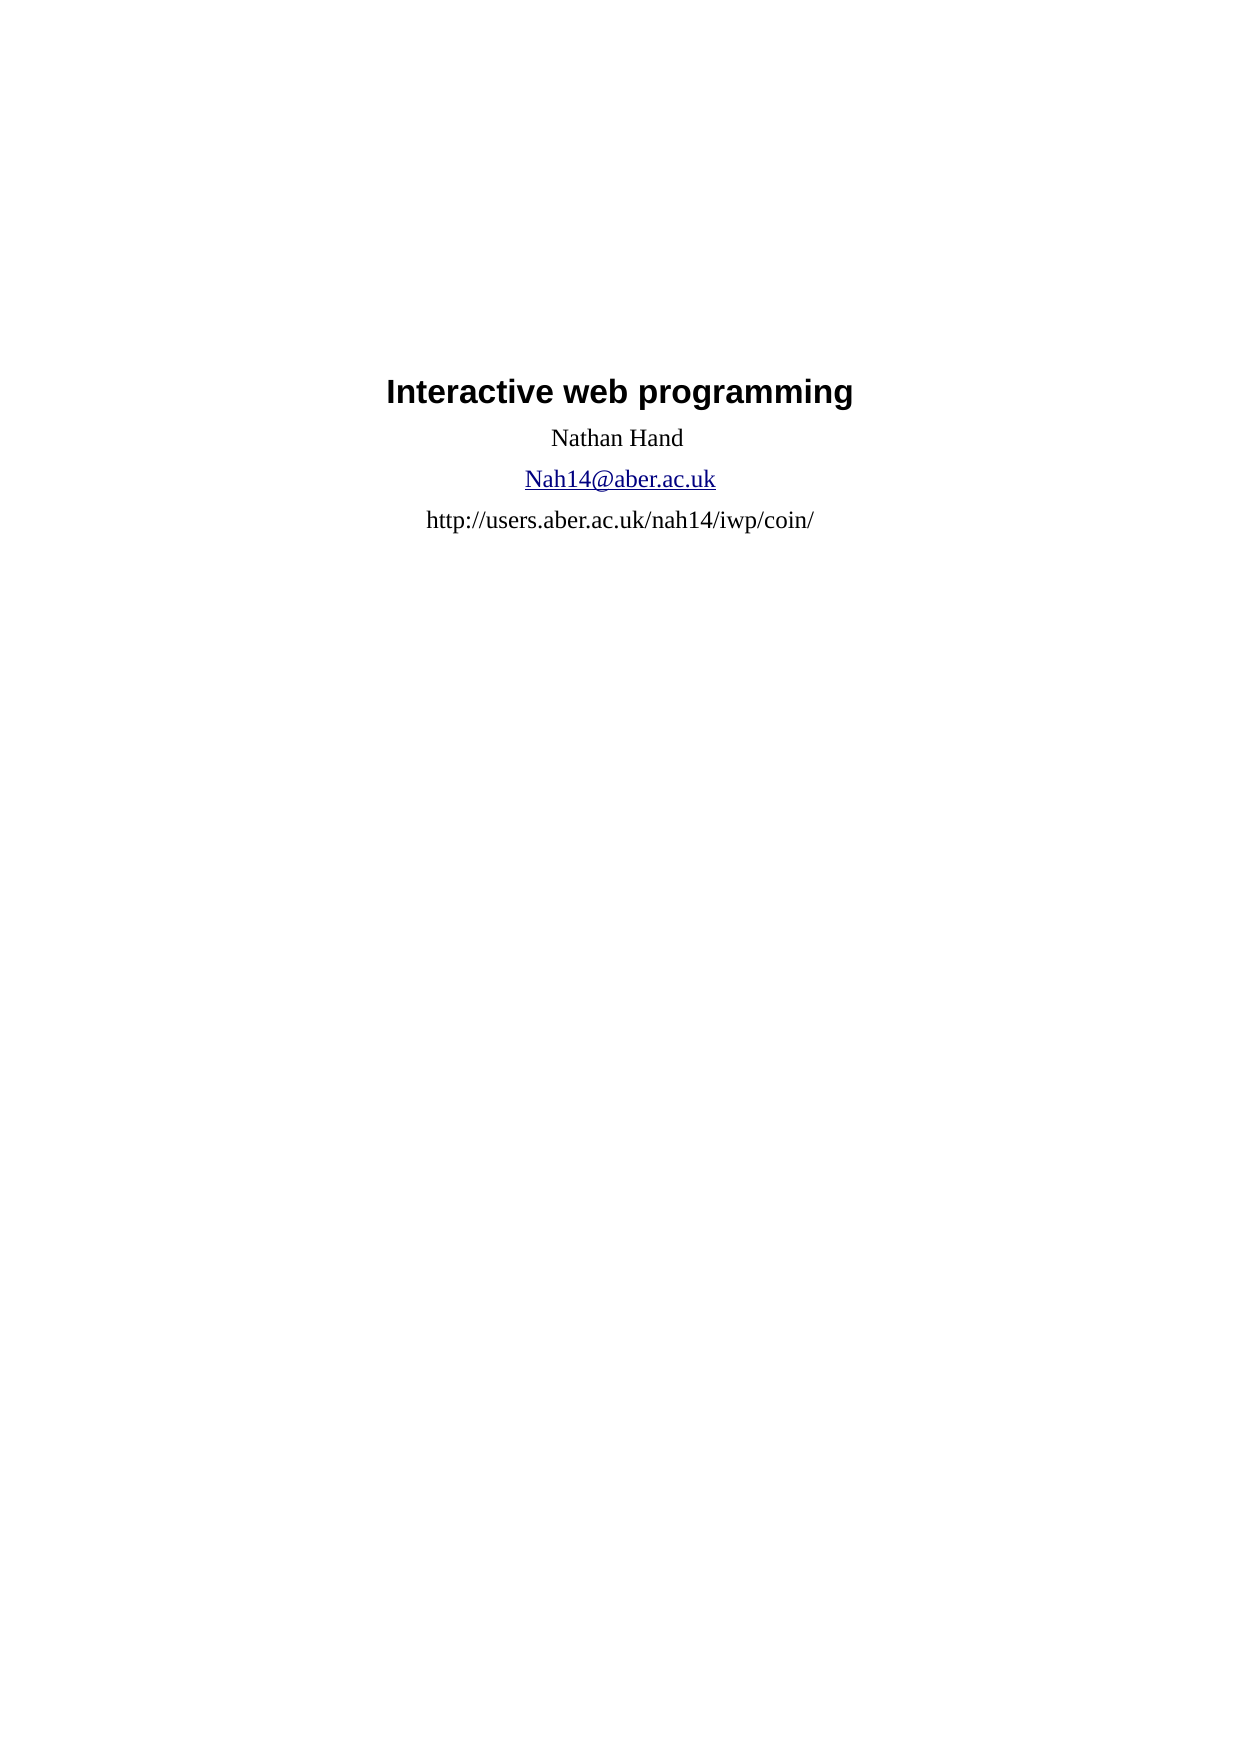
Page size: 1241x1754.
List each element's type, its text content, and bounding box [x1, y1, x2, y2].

text Nah14@aber.ac.uk [118, 464, 1122, 493]
subtitle Interactive web programming [118, 372, 1122, 410]
text http://users.aber.ac.uk/nah14/iwp/coin/ [118, 505, 1122, 534]
text Nathan Hand [118, 423, 1122, 451]
